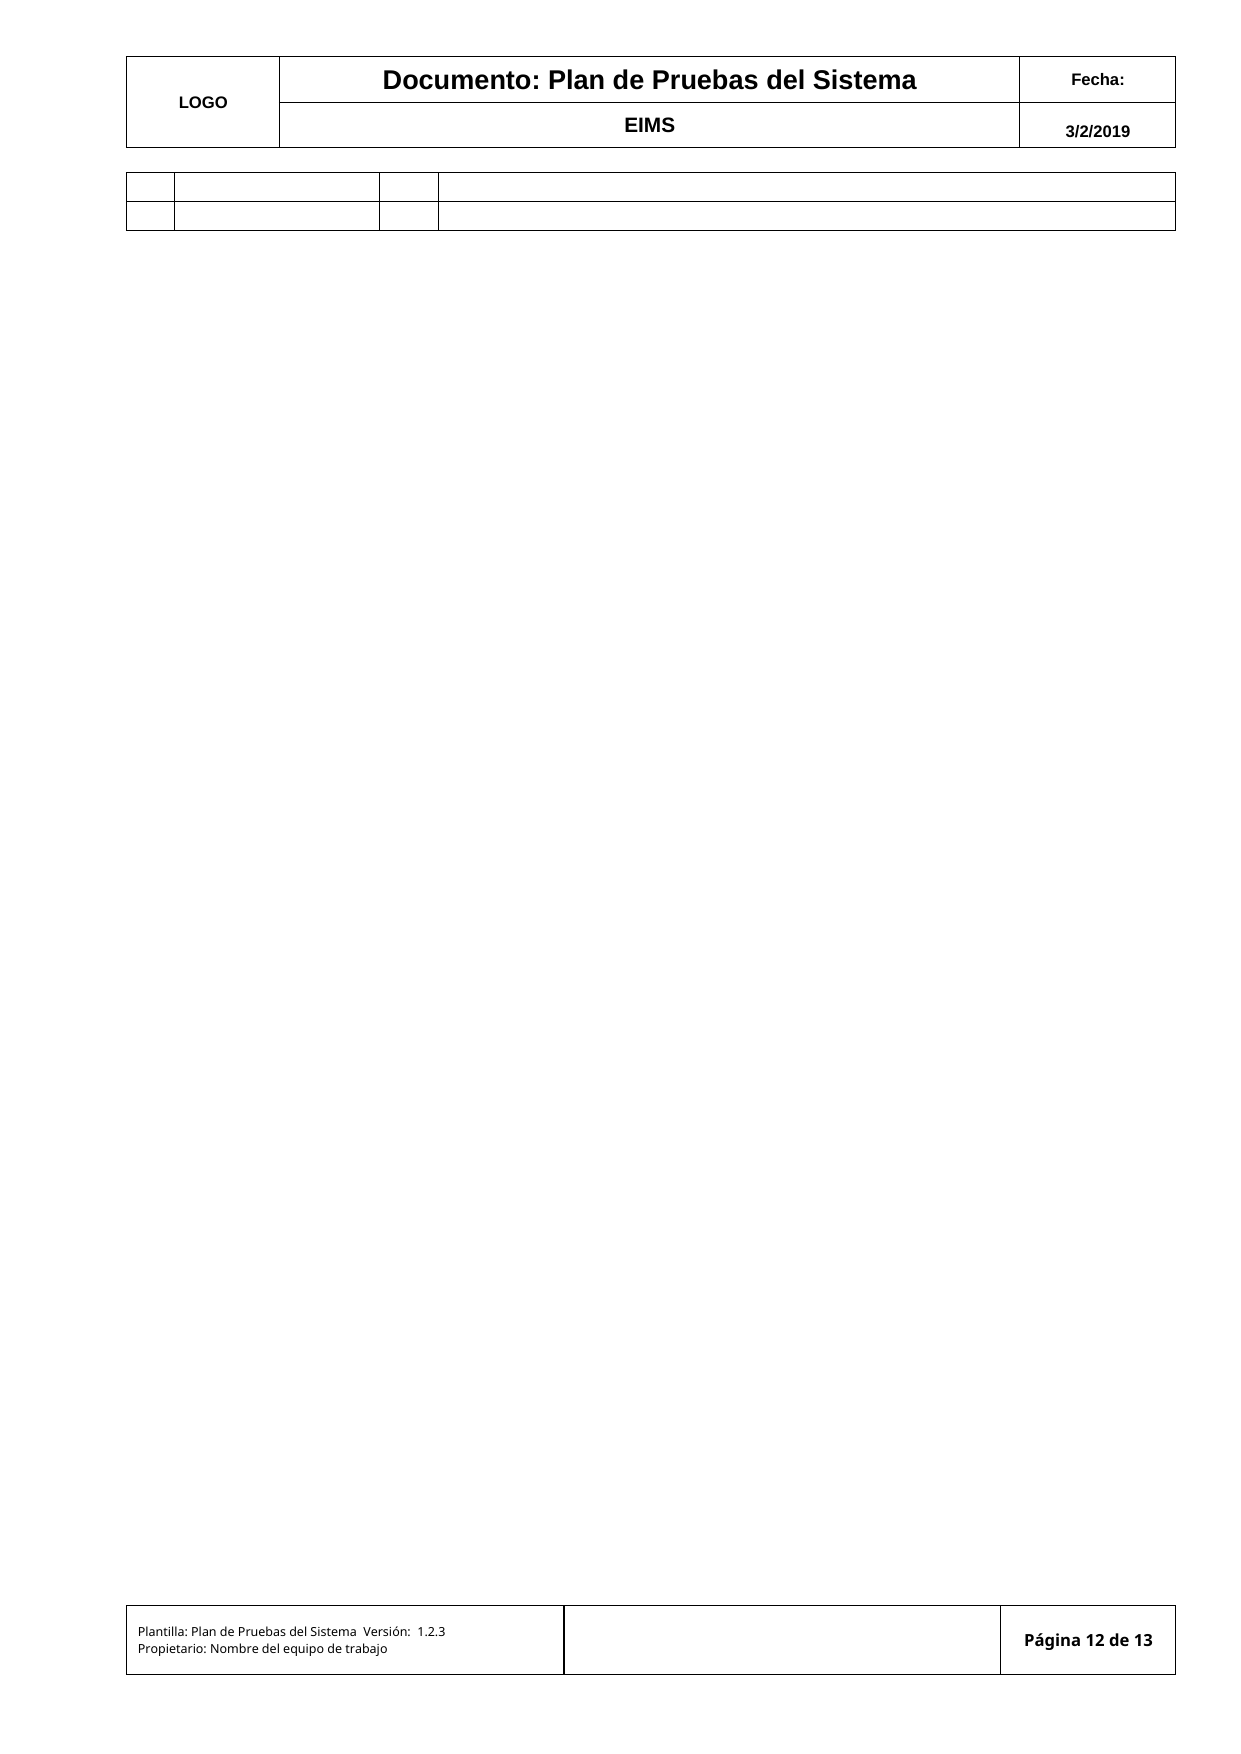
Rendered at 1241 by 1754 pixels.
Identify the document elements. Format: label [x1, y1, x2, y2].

table_cell [380, 202, 438, 230]
table_cell [175, 202, 379, 230]
table_cell [439, 202, 1175, 230]
table_cell [127, 173, 174, 201]
table_cell [380, 173, 438, 201]
table_cell [439, 173, 1175, 201]
table_cell [175, 173, 379, 201]
table_cell [127, 202, 174, 230]
